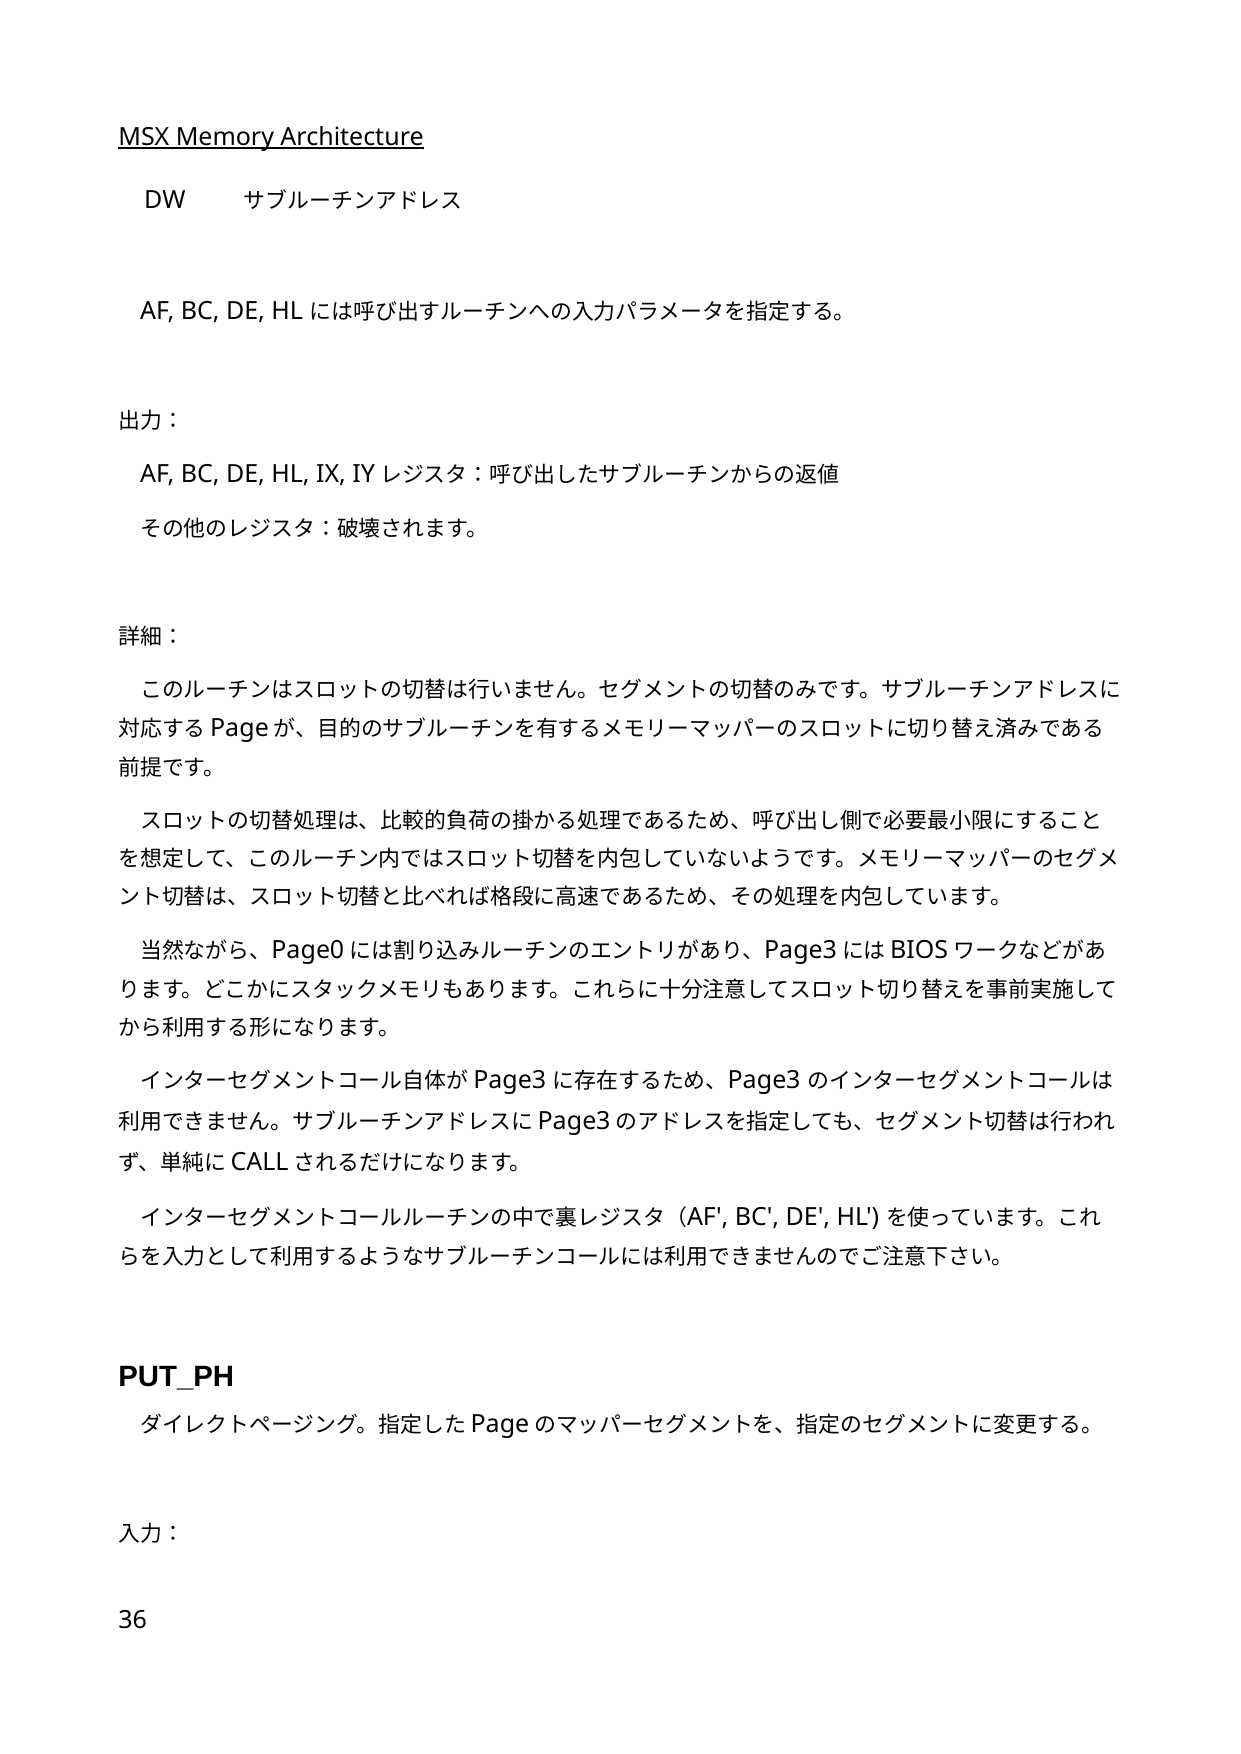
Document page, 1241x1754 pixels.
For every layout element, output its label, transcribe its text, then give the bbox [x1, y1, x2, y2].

text スロットの切替処理は、比較的負荷の掛かる処理であるため、呼び出し側で必要最小限にすることを想定して、このルーチン内ではスロット切替を内包していないようです。メモリーマッパーのセグメント切替は、スロット切替と比べれば格段に高速であるため、その処理を内包しています。 [118, 803, 1122, 910]
text 出力： [118, 403, 1122, 435]
subtitle PUT_PH [118, 1359, 1122, 1393]
text ダイレクトページング。指定したPageのマッパーセグメントを、指定のセグメントに変更する。 [118, 1405, 1122, 1439]
text 当然ながら、Page0には割り込みルーチンのエントリがあり、Page3にはBIOSワークなどがあります。どこかにスタックメモリもあります。これらに十分注意してスロット切り替えを事前実施してから利用する形になります。 [118, 931, 1122, 1041]
text 詳細： [118, 619, 1122, 651]
text AF, BC, DE, HL には呼び出すルーチンへの入力パラメータを指定する。 [118, 292, 1122, 327]
text インターセグメントコール自体が Page3 に存在するため、Page3 のインターセグメントコールは利用できません。サブルーチンアドレスにPage3のアドレスを指定しても、セグメント切替は行われず、単純にCALLされるだけになります。 [118, 1062, 1122, 1178]
text DW サブルーチンアドレス [118, 182, 1122, 216]
text 入力： [118, 1516, 1122, 1548]
text AF, BC, DE, HL, IX, IYレジスタ：呼び出したサブルーチンからの返値 [118, 456, 1122, 490]
text インターセグメントコールルーチンの中で裏レジスタ（AF', BC', DE', HL') を使っています。これらを入力として利用するようなサブルーチンコールには利用できませんのでご注意下さい。 [118, 1199, 1122, 1271]
text その他のレジスタ：破壊されます。 [118, 511, 1122, 543]
text このルーチンはスロットの切替は行いません。セグメントの切替のみです。サブルーチンアドレスに対応するPageが、目的のサブルーチンを有するメモリーマッパーのスロットに切り替え済みである前提です。 [118, 672, 1122, 782]
